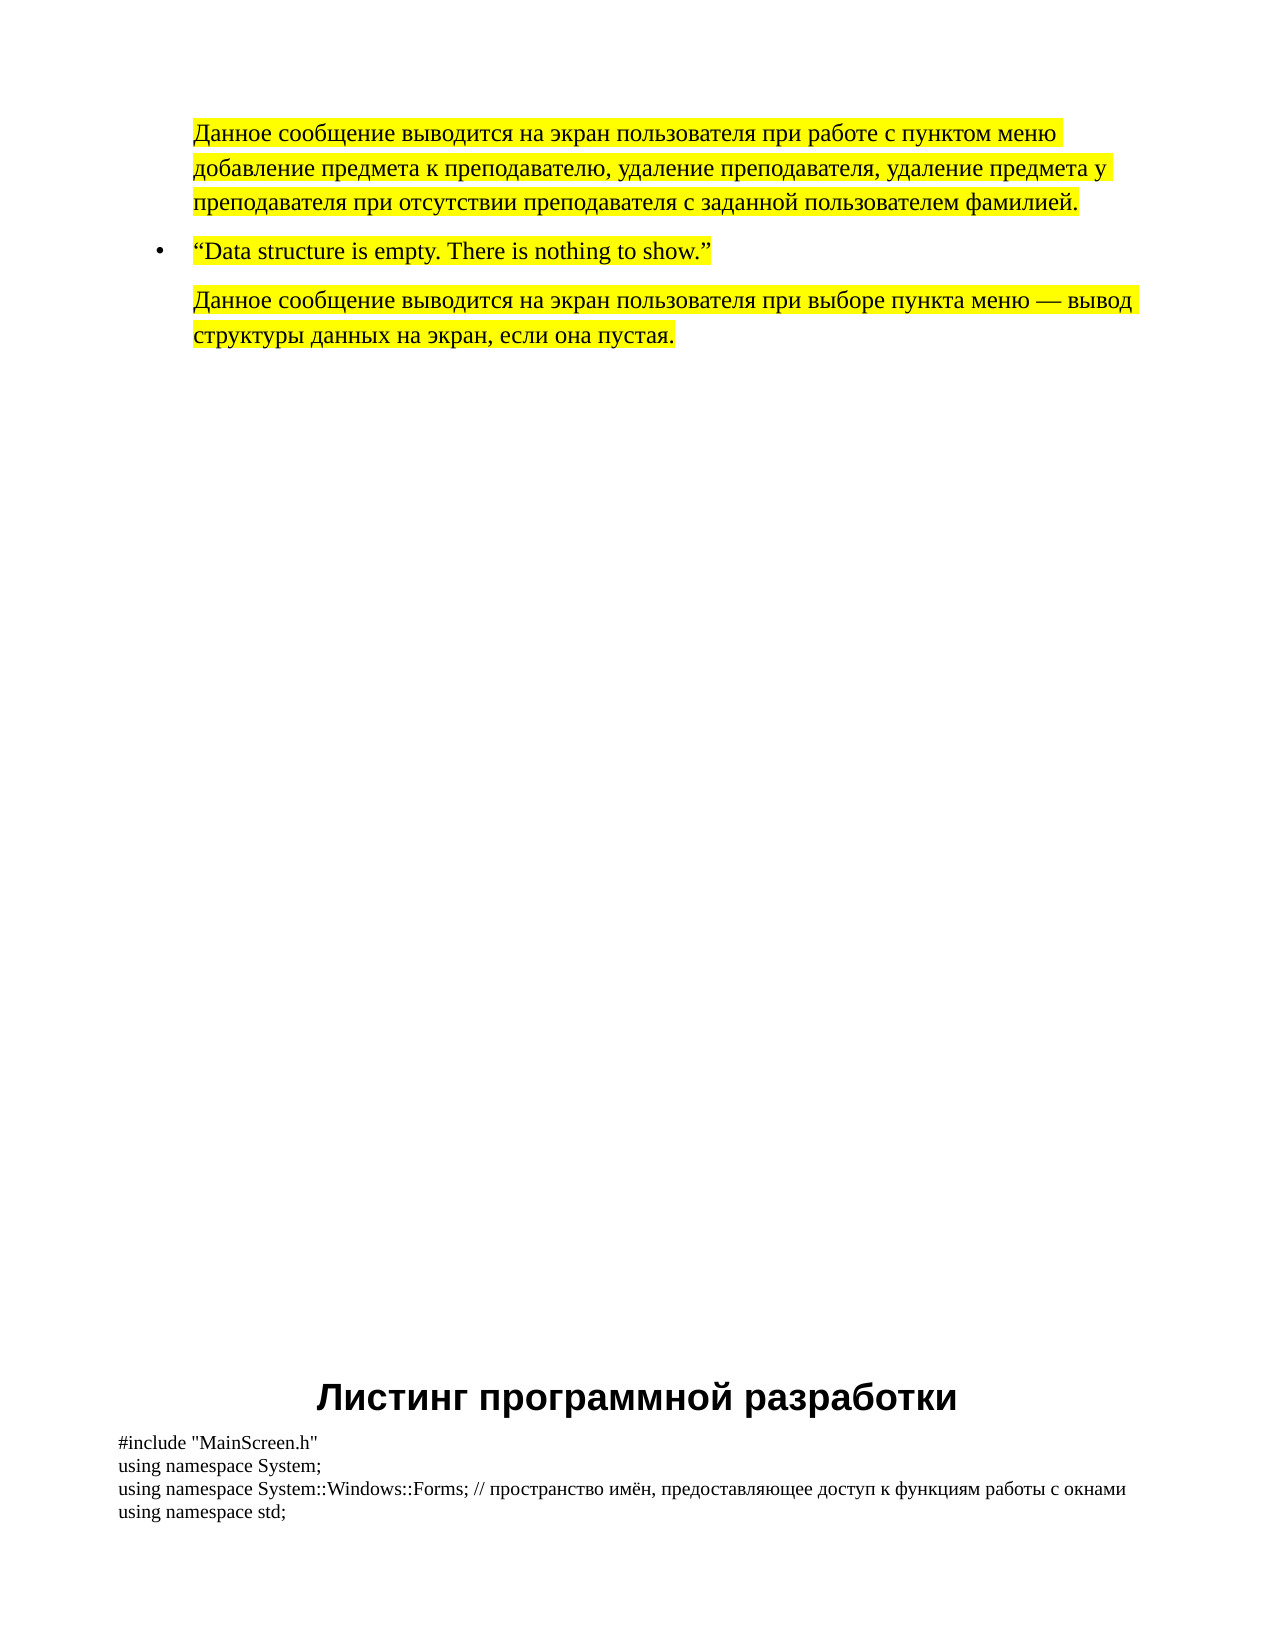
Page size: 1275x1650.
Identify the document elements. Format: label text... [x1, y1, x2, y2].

list Данное сообщение выводится на экран пользователя при работе с пунктом меню добавление предмета к преподавателю, удаление преподавателя, удаление предмета у преподавателя при отсутствии преподавателя с заданной пользователем фамилией. [156, 118, 1157, 216]
text using namespace std; [118, 1499, 1157, 1522]
list “Data structure is empty. There is nothing to show.” [156, 236, 1157, 265]
list Данное сообщение выводится на экран пользователя при выборе пункта меню — вывод структуры данных на экран, если она пустая. [156, 285, 1157, 348]
text #include "MainScreen.h" [118, 1431, 1157, 1454]
subtitle Листинг программной разработки [118, 1375, 1157, 1419]
text using namespace System; [118, 1454, 1157, 1477]
text using namespace System::Windows::Forms; // пространство имён, предоставляющее доступ к функциям работы с окнами [118, 1477, 1157, 1499]
